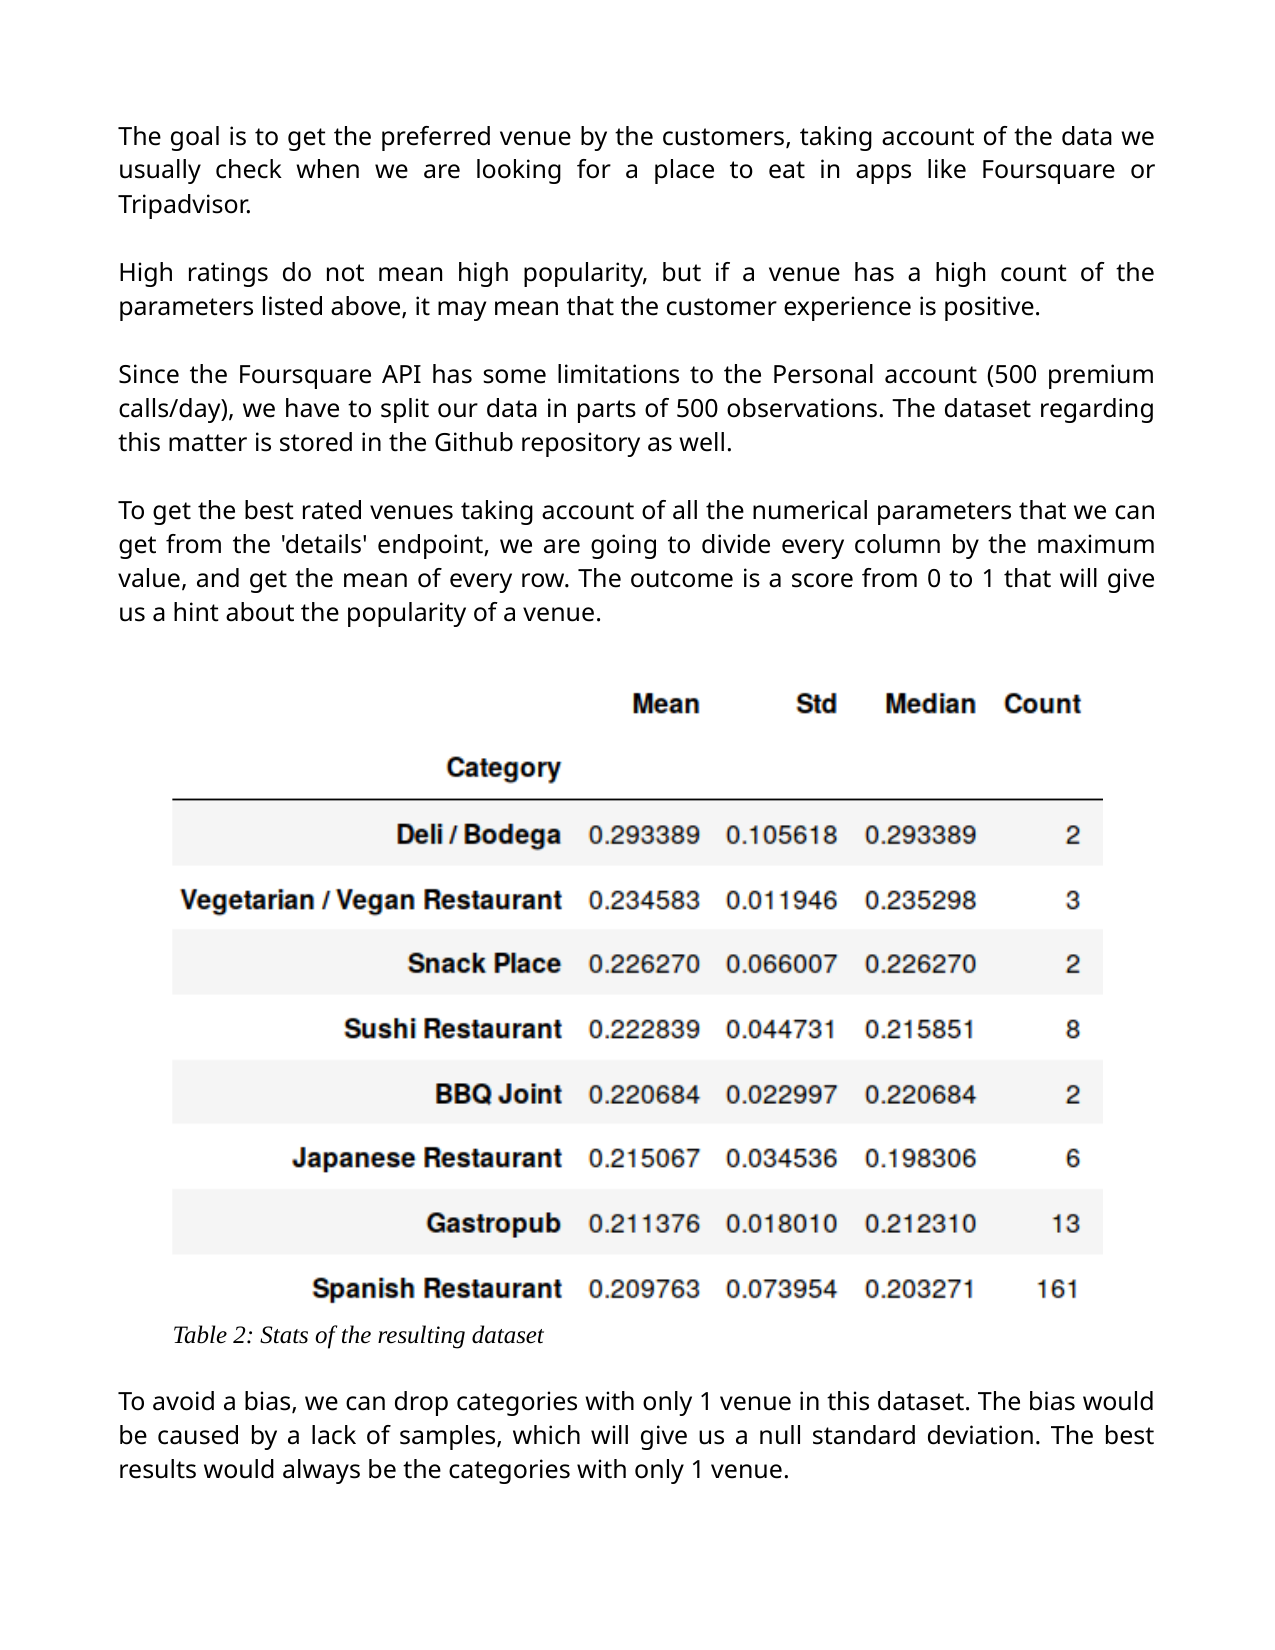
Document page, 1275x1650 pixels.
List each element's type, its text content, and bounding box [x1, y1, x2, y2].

text The goal is to get the preferred venue by the customers, taking account of the data we usually check when we are looking for a place to eat in apps like Foursquare or Tripadvisor. [118, 118, 1157, 220]
text To get the best rated venues taking account of all the numerical parameters that we can get from the 'details' endpoint, we are going to divide every column by the maximum value, and get the mean of every row. The outcome is a score from 0 to 1 that will give us a hint about the popularity of a venue. [118, 493, 1157, 629]
text Table 2: Stats of the resulting dataset [172, 1315, 1103, 1349]
text High ratings do not mean high popularity, but if a venue has a high count of the parameters listed above, it may mean that the customer experience is positive. [118, 254, 1157, 322]
text Since the Foursquare API has some limitations to the Personal account (500 premium calls/day), we have to split our data in parts of 500 observations. The dataset regarding this matter is stored in the Github repository as well. [118, 357, 1157, 459]
text To avoid a bias, we can drop categories with only 1 venue in this dataset. The bias would be caused by a lack of samples, which will give us a null standard deviation. The best results would always be the categories with only 1 venue. [118, 1383, 1157, 1485]
picture [172, 675, 1103, 1315]
